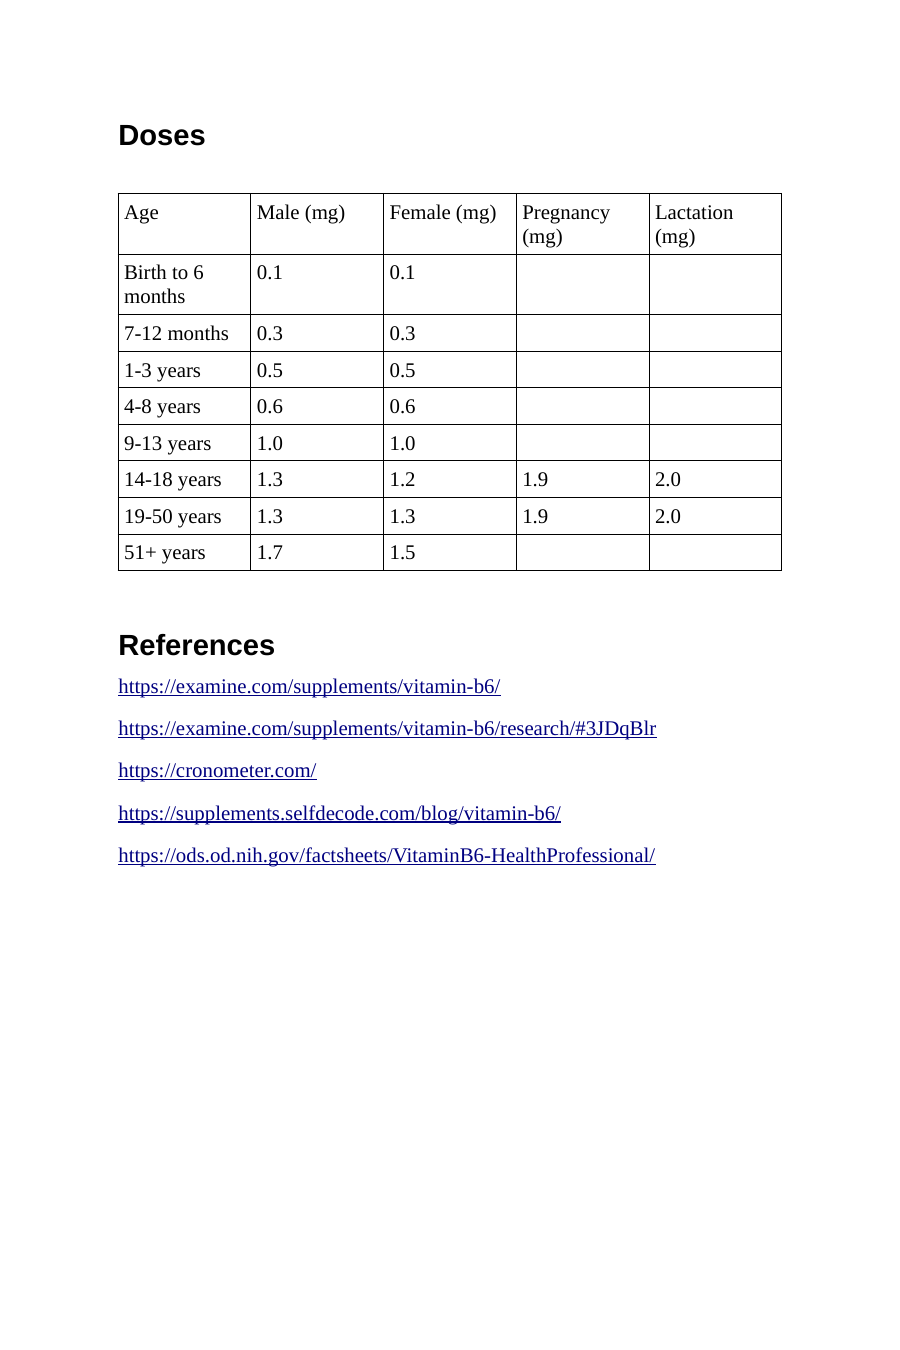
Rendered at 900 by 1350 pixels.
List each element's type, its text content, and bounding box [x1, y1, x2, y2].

table_cell 0.3 [384, 315, 516, 351]
table_cell [517, 315, 649, 351]
table_cell 1.0 [384, 425, 516, 460]
table_cell 14-18 years [119, 461, 250, 497]
text https://ods.od.nih.gov/factsheets/VitaminB6-HealthProfessional/ [118, 843, 782, 867]
table_cell 1.5 [384, 535, 516, 570]
table_cell [650, 255, 781, 314]
table_header Age [119, 194, 250, 253]
table_cell 1.3 [251, 461, 383, 497]
table_cell [650, 425, 781, 460]
table_cell Birth to 6 months [119, 255, 250, 314]
table_cell 0.1 [384, 255, 516, 314]
table_cell [517, 352, 649, 387]
table_cell 1.2 [384, 461, 516, 497]
table_header Female (mg) [384, 194, 516, 253]
text https://cronometer.com/ [118, 758, 782, 782]
table_cell [517, 255, 649, 314]
subtitle Doses [118, 118, 782, 152]
table_cell 19-50 years [119, 498, 250, 533]
table_header Male (mg) [251, 194, 383, 253]
table_cell 1.3 [251, 498, 383, 533]
table_cell 0.1 [251, 255, 383, 314]
subtitle References [118, 628, 782, 661]
text https://supplements.selfdecode.com/blog/vitamin-b6/ [118, 801, 782, 824]
table_cell 0.6 [251, 388, 383, 424]
table_cell [650, 352, 781, 387]
table_cell 7-12 months [119, 315, 250, 351]
table_cell [650, 315, 781, 351]
table_cell 1.3 [384, 498, 516, 533]
table_cell 9-13 years [119, 425, 250, 460]
table_cell 2.0 [650, 461, 781, 497]
table_cell 0.5 [251, 352, 383, 387]
table_cell 51+ years [119, 535, 250, 570]
table_cell 1-3 years [119, 352, 250, 387]
table_cell 1.7 [251, 535, 383, 570]
text https://examine.com/supplements/vitamin-b6/ [118, 674, 782, 698]
table_cell [650, 535, 781, 570]
table_cell 0.5 [384, 352, 516, 387]
table_cell 0.6 [384, 388, 516, 424]
table_cell [517, 425, 649, 460]
table_cell 4-8 years [119, 388, 250, 424]
table_cell [517, 388, 649, 424]
table_cell 1.9 [517, 498, 649, 533]
text https://examine.com/supplements/vitamin-b6/research/#3JDqBlr [118, 716, 782, 740]
table_cell 1.0 [251, 425, 383, 460]
table_cell 2.0 [650, 498, 781, 533]
table_cell [517, 535, 649, 570]
table_cell 0.3 [251, 315, 383, 351]
table_header Pregnancy (mg) [517, 194, 649, 253]
table_header Lactation (mg) [650, 194, 781, 253]
table_cell 1.9 [517, 461, 649, 497]
table_cell [650, 388, 781, 424]
